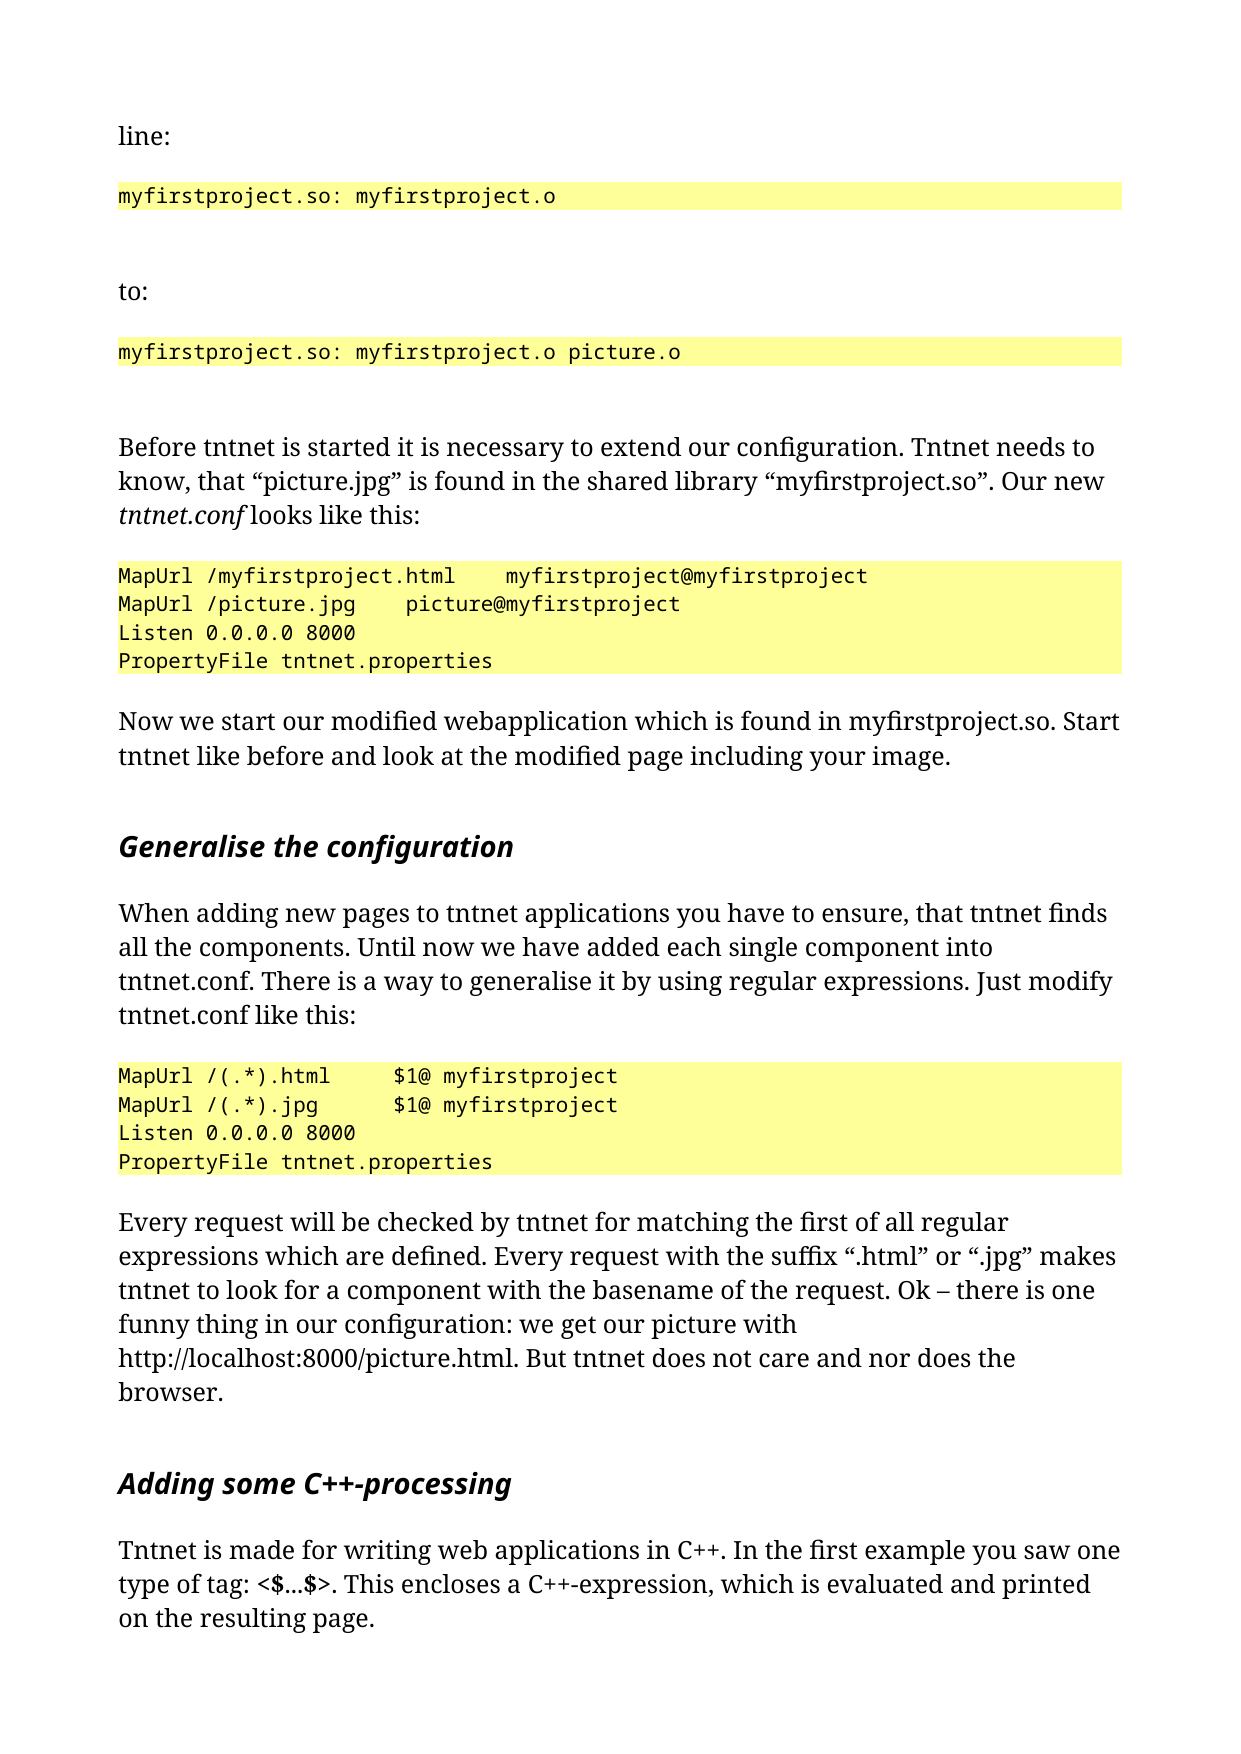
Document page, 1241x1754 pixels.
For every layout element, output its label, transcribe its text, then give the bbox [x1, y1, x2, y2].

text MapUrl /picture.jpg picture@myfirstproject [118, 589, 1122, 618]
text Listen 0.0.0.0 8000 [118, 618, 1122, 646]
text Before tntnet is started it is necessary to extend our configuration. Tntnet needs to know, that “picture.jpg” is found in the shared library “myfirstproject.so”. Our new tntnet.conf looks like this: [118, 429, 1122, 531]
text myfirstproject.so: myfirstproject.o picture.o [118, 337, 1122, 366]
text PropertyFile tntnet.properties [118, 646, 1122, 674]
text myfirstproject.so: myfirstproject.o [118, 182, 1122, 210]
text Listen 0.0.0.0 8000 [118, 1118, 1122, 1147]
text Every request will be checked by tntnet for matching the first of all regular expressions which are defined. Every request with the suffix “.html” or “.jpg” makes tntnet to look for a component with the basename of the request. Ok – there is one funny thing in our configuration: we get our picture with http://localhost:8000/picture.html. But tntnet does not care and nor does the browser. [118, 1205, 1122, 1409]
text to: [118, 274, 1122, 308]
text When adding new pages to tntnet applications you have to ensure, that tntnet finds all the components. Until now we have added each single component into tntnet.conf. There is a way to generalise it by using regular expressions. Just modify tntnet.conf like this: [118, 896, 1122, 1032]
text Now we start our modified webapplication which is found in myfirstproject.so. Start tntnet like before and look at the modified page including your image. [118, 704, 1122, 772]
subtitle Generalise the configuration [118, 827, 1122, 866]
text line: [118, 118, 1122, 152]
text Tntnet is made for writing web applications in C++. In the first example you saw one type of tag: <$...$>. This encloses a C++-expression, which is evaluated and printed on the resulting page. [118, 1533, 1122, 1635]
text PropertyFile tntnet.properties [118, 1147, 1122, 1175]
text MapUrl /myfirstproject.html myfirstproject@myfirstproject [118, 561, 1122, 589]
subtitle Adding some C++-processing [118, 1464, 1122, 1503]
text MapUrl /(.*).html $1@ myfirstproject [118, 1062, 1122, 1090]
text MapUrl /(.*).jpg $1@ myfirstproject [118, 1090, 1122, 1118]
